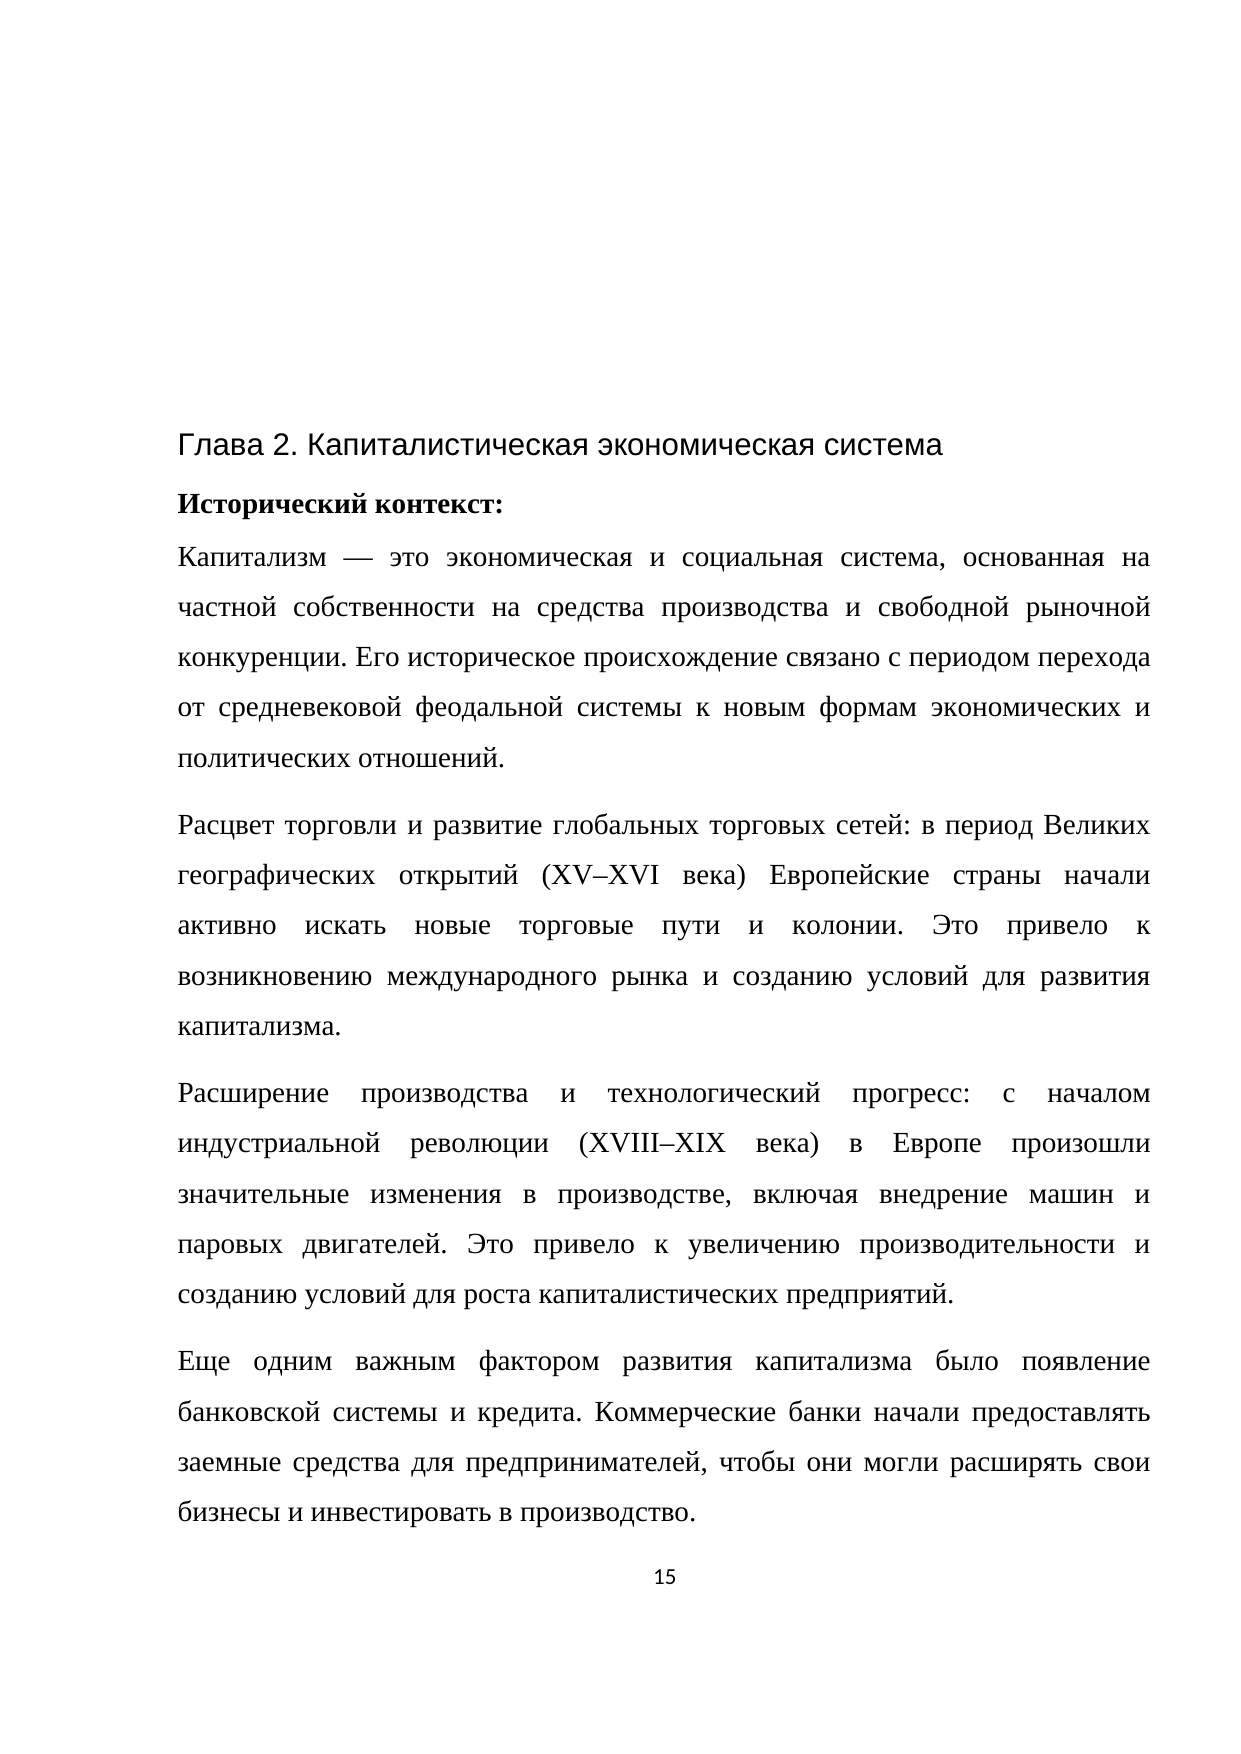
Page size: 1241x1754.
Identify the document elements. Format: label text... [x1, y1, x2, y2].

text Еще одним важным фактором развития капитализма было появление банковской системы и кредита. Коммерческие банки начали предоставлять заемные средства для предпринимателей, чтобы они могли расширять свои бизнесы и инвестировать в производство. [177, 1343, 1152, 1528]
text Расцвет торговли и развитие глобальных торговых сетей: в период Великих географических открытий (XV–XVI века) Европейские страны начали активно искать новые торговые пути и колонии. Это привело к возникновению международного рынка и созданию условий для развития капитализма. [177, 807, 1152, 1042]
text Исторический контекст: [177, 486, 1152, 519]
subtitle Глава 2. Капиталистическая экономическая система [177, 426, 1152, 462]
text Капитализм — это экономическая и социальная система, основанная на частной собственности на средства производства и свободной рыночной конкуренции. Его историческое происхождение связано с периодом перехода от средневековой феодальной системы к новым формам экономических и политических отношений. [177, 539, 1152, 773]
text Расширение производства и технологический прогресс: с началом индустриальной революции (XVIII–XIX века) в Европе произошли значительные изменения в производстве, включая внедрение машин и паровых двигателей. Это привело к увеличению производительности и созданию условий для роста капиталистических предприятий. [177, 1075, 1152, 1310]
